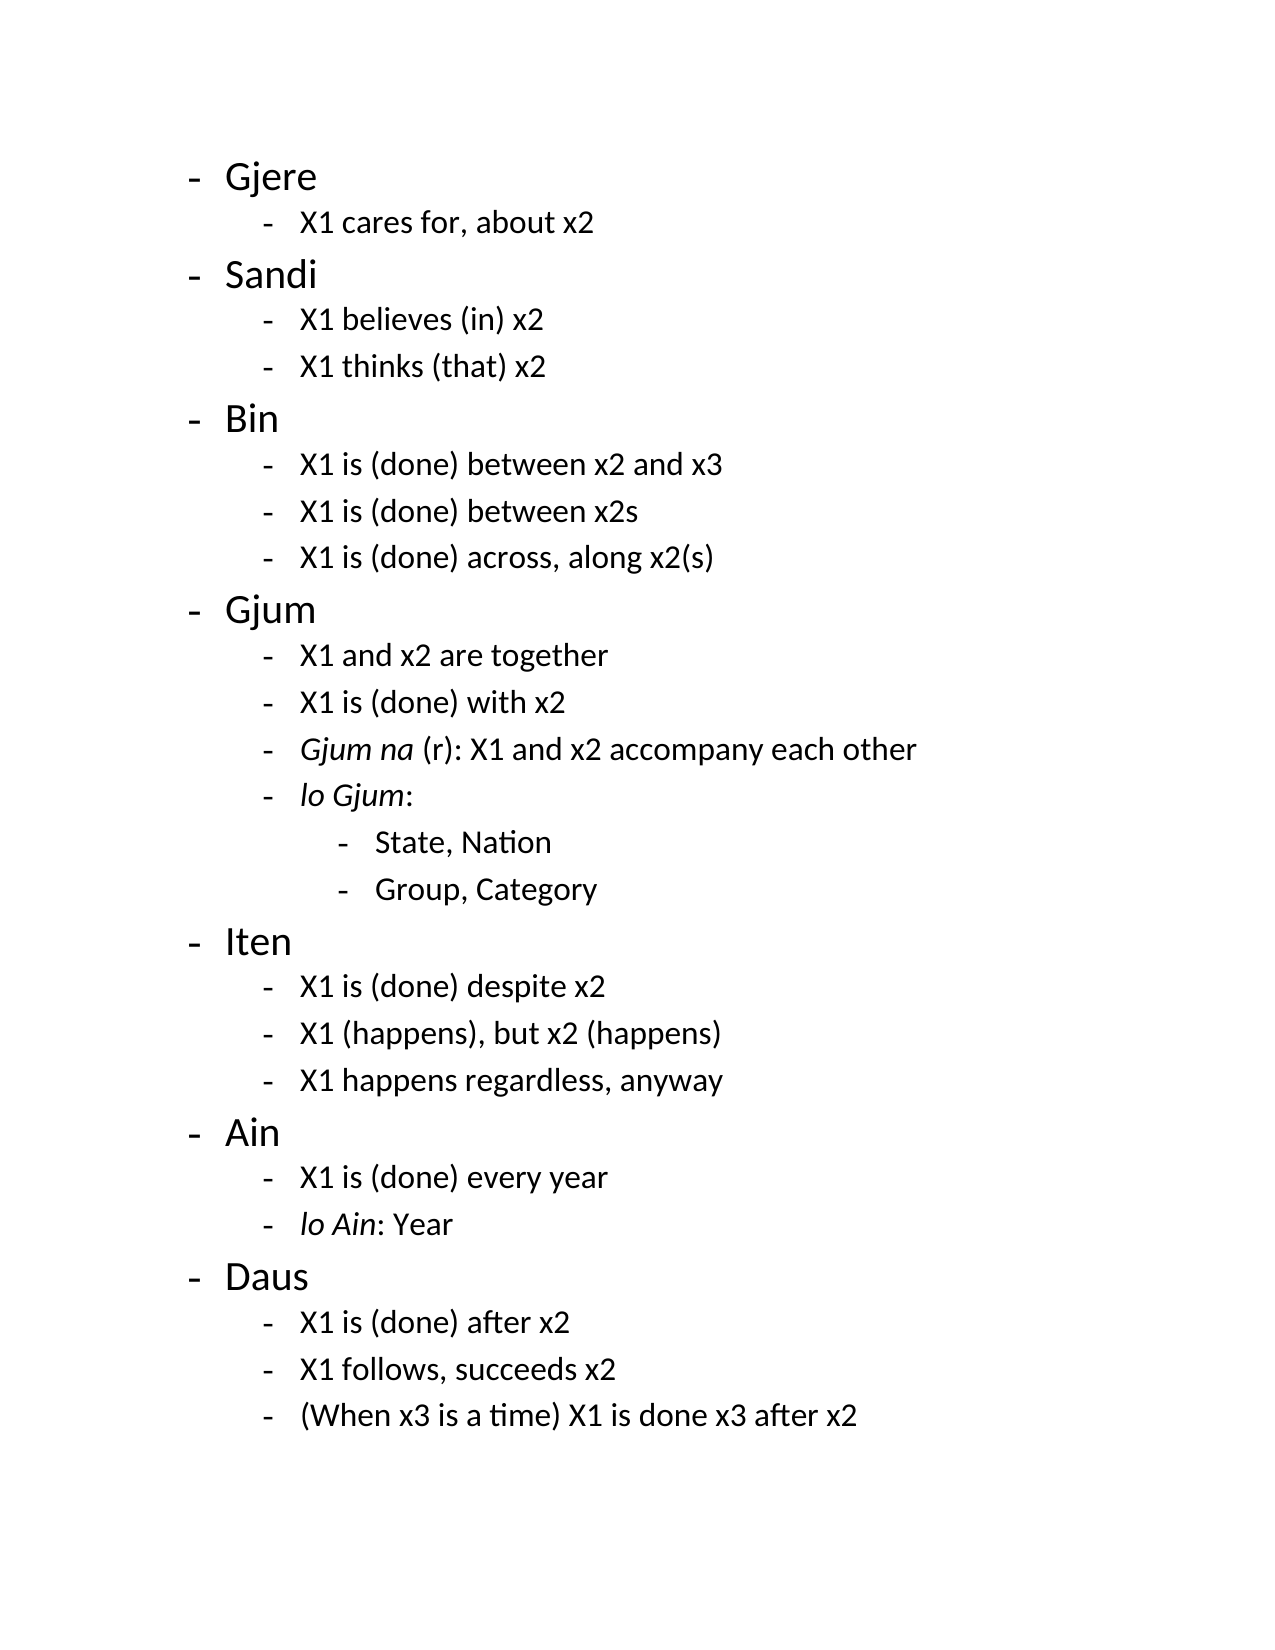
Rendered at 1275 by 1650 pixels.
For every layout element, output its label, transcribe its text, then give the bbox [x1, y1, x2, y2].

list X1 thinks (that) x2 [262, 345, 1125, 386]
subtitle Gjum [187, 583, 1125, 634]
list Gjum na (r): X1 and x2 accompany each other [262, 727, 1125, 768]
subtitle Gjere [187, 150, 1125, 201]
list lo Ain: Year [262, 1203, 1125, 1244]
list X1 happens regardless, anyway [262, 1059, 1125, 1100]
list X1 is (done) despite x2 [262, 965, 1125, 1006]
list lo Gjum: [262, 774, 1125, 815]
list X1 believes (in) x2 [262, 298, 1125, 339]
subtitle Iten [187, 914, 1125, 965]
list X1 is (done) between x2s [262, 489, 1125, 530]
list X1 is (done) across, along x2(s) [262, 536, 1125, 577]
subtitle Sandi [187, 248, 1125, 298]
subtitle Ain [187, 1106, 1125, 1157]
list (When x3 is a time) X1 is done x3 after x2 [262, 1394, 1125, 1435]
list X1 follows, succeeds x2 [262, 1348, 1125, 1388]
list X1 (happens), but x2 (happens) [262, 1012, 1125, 1053]
list X1 cares for, about x2 [262, 201, 1125, 242]
list X1 is (done) with x2 [262, 681, 1125, 721]
list X1 is (done) between x2 and x3 [262, 443, 1125, 483]
subtitle Daus [187, 1250, 1125, 1301]
list X1 is (done) after x2 [262, 1301, 1125, 1342]
list State, Nation [337, 821, 1125, 862]
subtitle Bin [187, 392, 1125, 443]
list X1 is (done) every year [262, 1157, 1125, 1197]
list Group, Category [337, 868, 1125, 908]
list X1 and x2 are together [262, 634, 1125, 675]
